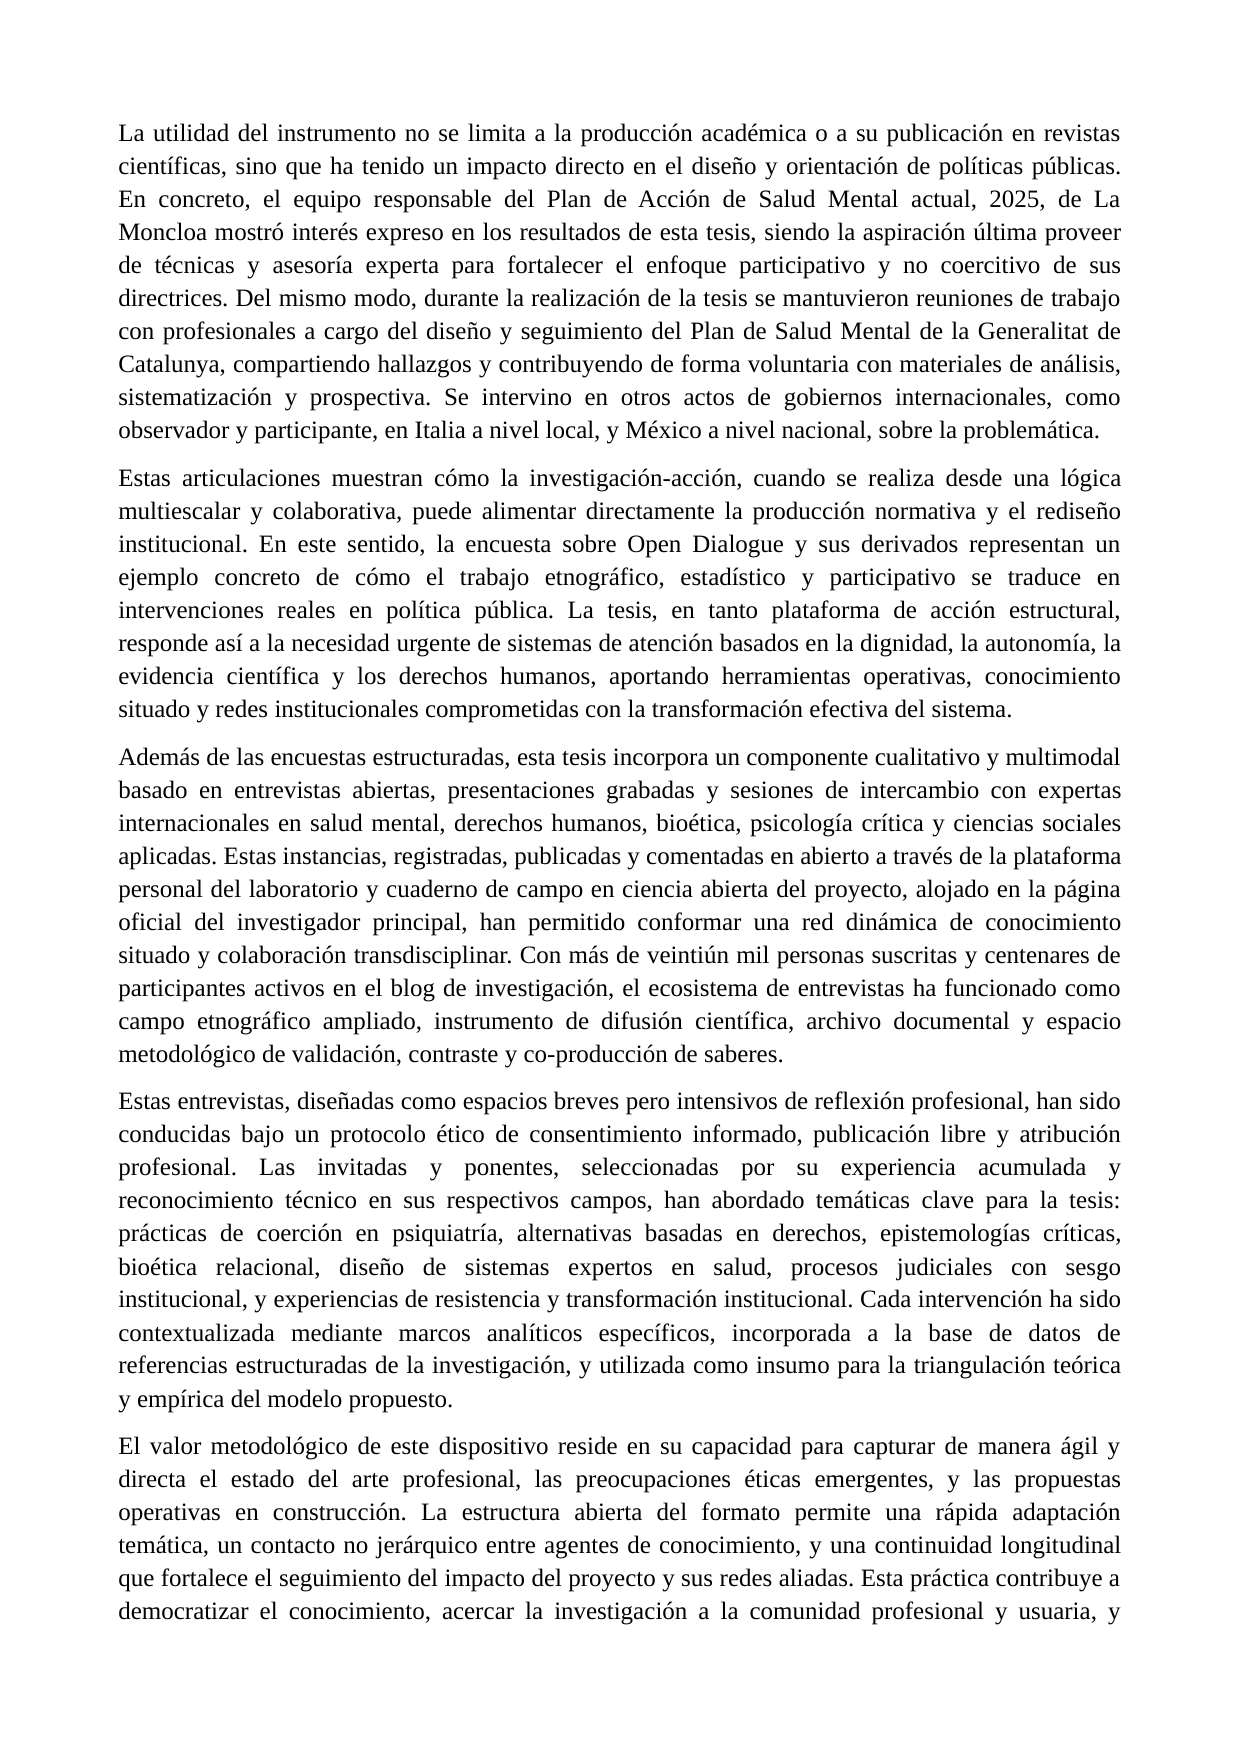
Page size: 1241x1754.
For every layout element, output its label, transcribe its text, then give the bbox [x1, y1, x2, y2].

text Estas entrevistas, diseñadas como espacios breves pero intensivos de reflexión profesional, han sido conducidas bajo un protocolo ético de consentimiento informado, publicación libre y atribución profesional. Las invitadas y ponentes, seleccionadas por su experiencia acumulada y reconocimiento técnico en sus respectivos campos, han abordado temáticas clave para la tesis: prácticas de coerción en psiquiatría, alternativas basadas en derechos, epistemologías críticas, bioética relacional, diseño de sistemas expertos en salud, procesos judiciales con sesgo institucional, y experiencias de resistencia y transformación institucional. Cada intervención ha sido contextualizada mediante marcos analíticos específicos, incorporada a la base de datos de referencias estructuradas de la investigación, y utilizada como insumo para la triangulación teórica y empírica del modelo propuesto. [118, 1086, 1122, 1412]
text Además de las encuestas estructuradas, esta tesis incorpora un componente cualitativo y multimodal basado en entrevistas abiertas, presentaciones grabadas y sesiones de intercambio con expertas internacionales en salud mental, derechos humanos, bioética, psicología crítica y ciencias sociales aplicadas. Estas instancias, registradas, publicadas y comentadas en abierto a través de la plataforma personal del laboratorio y cuaderno de campo en ciencia abierta del proyecto, alojado en la página oficial del investigador principal, han permitido conformar una red dinámica de conocimiento situado y colaboración transdisciplinar. Con más de veintiún mil personas suscritas y centenares de participantes activos en el blog de investigación, el ecosistema de entrevistas ha funcionado como campo etnográfico ampliado, instrumento de difusión científica, archivo documental y espacio metodológico de validación, contraste y co-producción de saberes. [118, 742, 1122, 1068]
text La utilidad del instrumento no se limita a la producción académica o a su publicación en revistas científicas, sino que ha tenido un impacto directo en el diseño y orientación de políticas públicas. En concreto, el equipo responsable del Plan de Acción de Salud Mental actual, 2025, de La Moncloa mostró interés expreso en los resultados de esta tesis, siendo la aspiración última proveer de técnicas y asesoría experta para fortalecer el enfoque participativo y no coercitivo de sus directrices. Del mismo modo, durante la realización de la tesis se mantuvieron reuniones de trabajo con profesionales a cargo del diseño y seguimiento del Plan de Salud Mental de la Generalitat de Catalunya, compartiendo hallazgos y contribuyendo de forma voluntaria con materiales de análisis, sistematización y prospectiva. Se intervino en otros actos de gobiernos internacionales, como observador y participante, en Italia a nivel local, y México a nivel nacional, sobre la problemática. [118, 118, 1122, 444]
text El valor metodológico de este dispositivo reside en su capacidad para capturar de manera ágil y directa el estado del arte profesional, las preocupaciones éticas emergentes, y las propuestas operativas en construcción. La estructura abierta del formato permite una rápida adaptación temática, un contacto no jerárquico entre agentes de conocimiento, y una continuidad longitudinal que fortalece el seguimiento del impacto del proyecto y sus redes aliadas. Esta práctica contribuye a democratizar el conocimiento, acercar la investigación a la comunidad profesional y usuaria, y [118, 1431, 1122, 1625]
text Estas articulaciones muestran cómo la investigación-acción, cuando se realiza desde una lógica multiescalar y colaborativa, puede alimentar directamente la producción normativa y el rediseño institucional. En este sentido, la encuesta sobre Open Dialogue y sus derivados representan un ejemplo concreto de cómo el trabajo etnográfico, estadístico y participativo se traduce en intervenciones reales en política pública. La tesis, en tanto plataforma de acción estructural, responde así a la necesidad urgente de sistemas de atención basados en la dignidad, la autonomía, la evidencia científica y los derechos humanos, aportando herramientas operativas, conocimiento situado y redes institucionales comprometidas con la transformación efectiva del sistema. [118, 463, 1122, 723]
